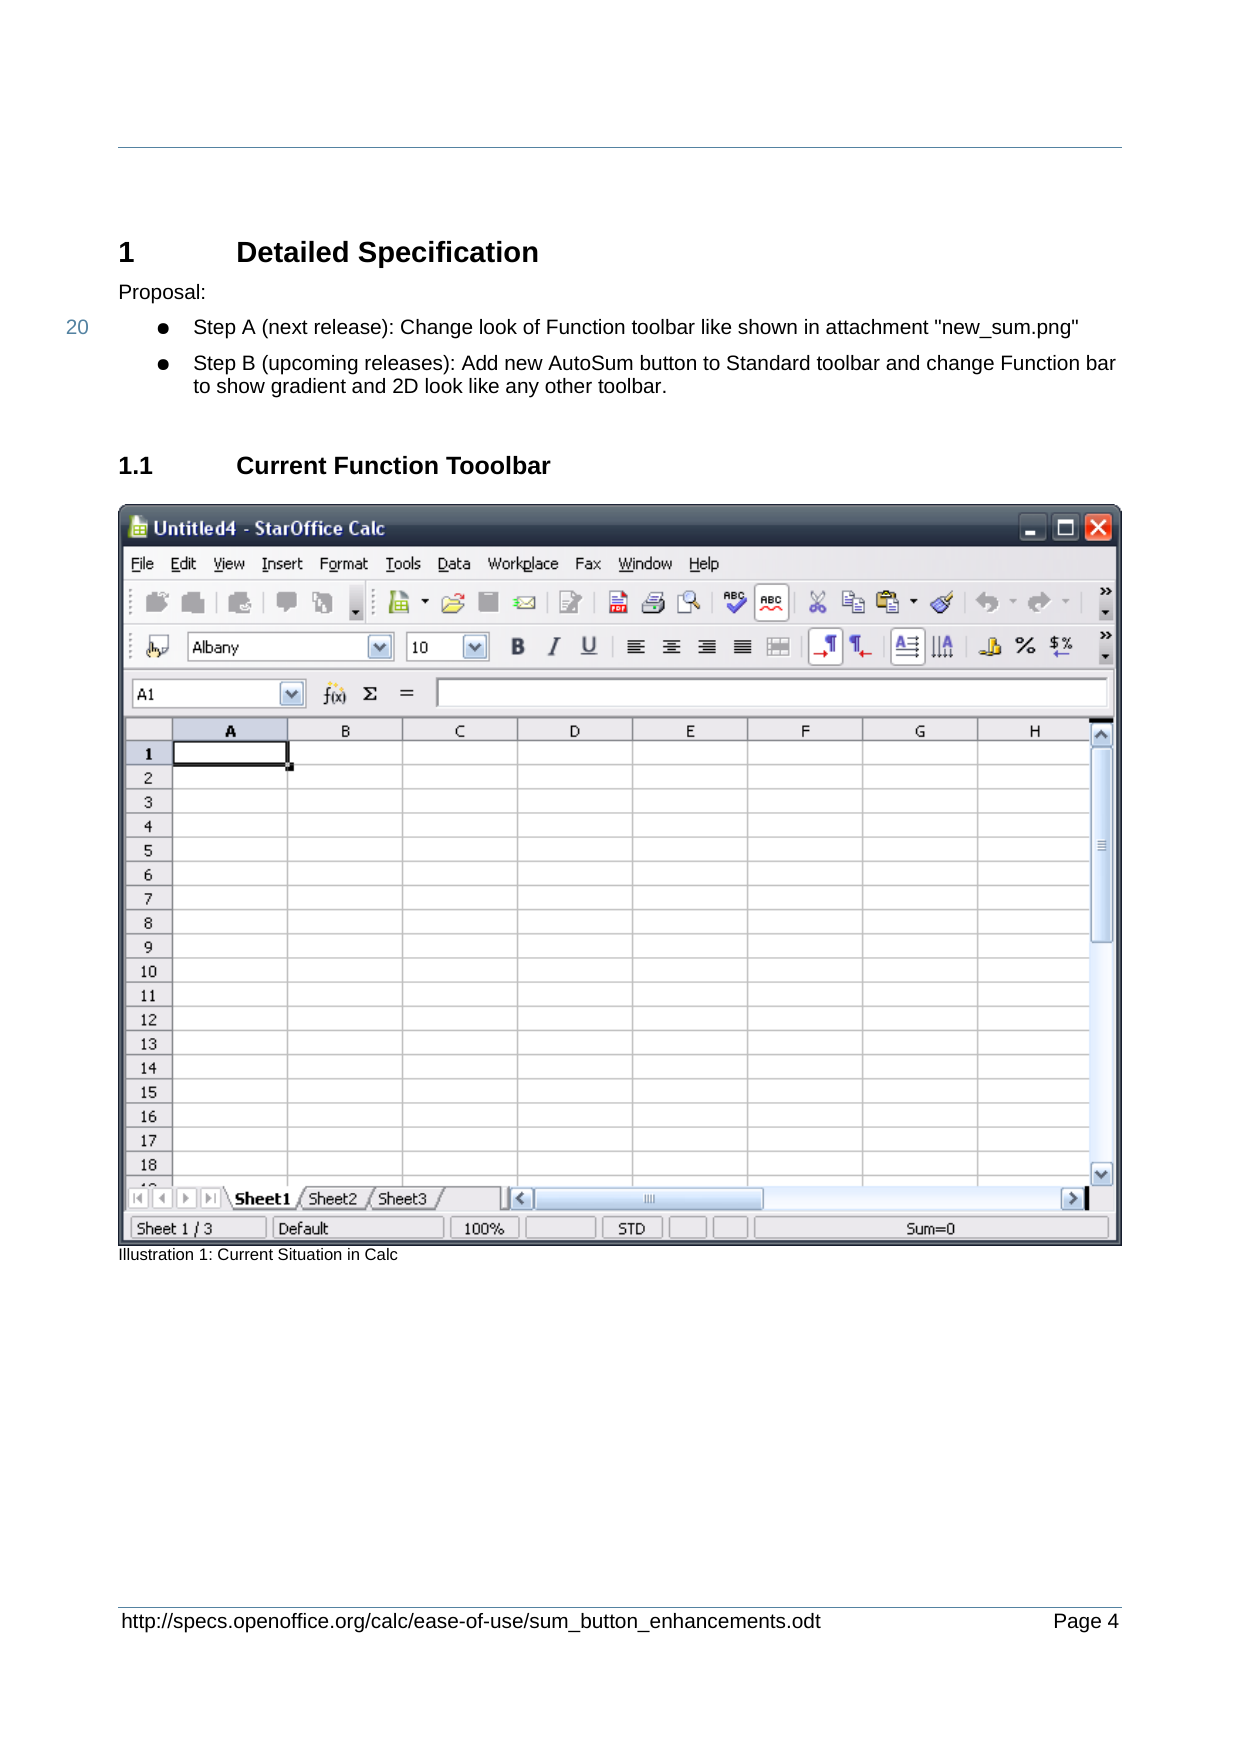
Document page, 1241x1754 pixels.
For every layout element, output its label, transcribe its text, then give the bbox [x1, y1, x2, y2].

subtitle Detailed Specification [118, 236, 1122, 268]
subtitle Current Function Tooolbar [118, 452, 1122, 480]
list Step B (upcoming releases): Add new AutoSum button to Standard toolbar and change Function bar to show gradient and 2D look like any other toolbar. [156, 352, 1122, 398]
list Step A (next release): Change look of Function toolbar like shown in attachment "new_sum.png" [156, 316, 1122, 339]
picture [118, 504, 1122, 1246]
text Illustration 1: Current Situation in Calc [118, 1246, 1122, 1264]
text Proposal: [118, 280, 1122, 303]
